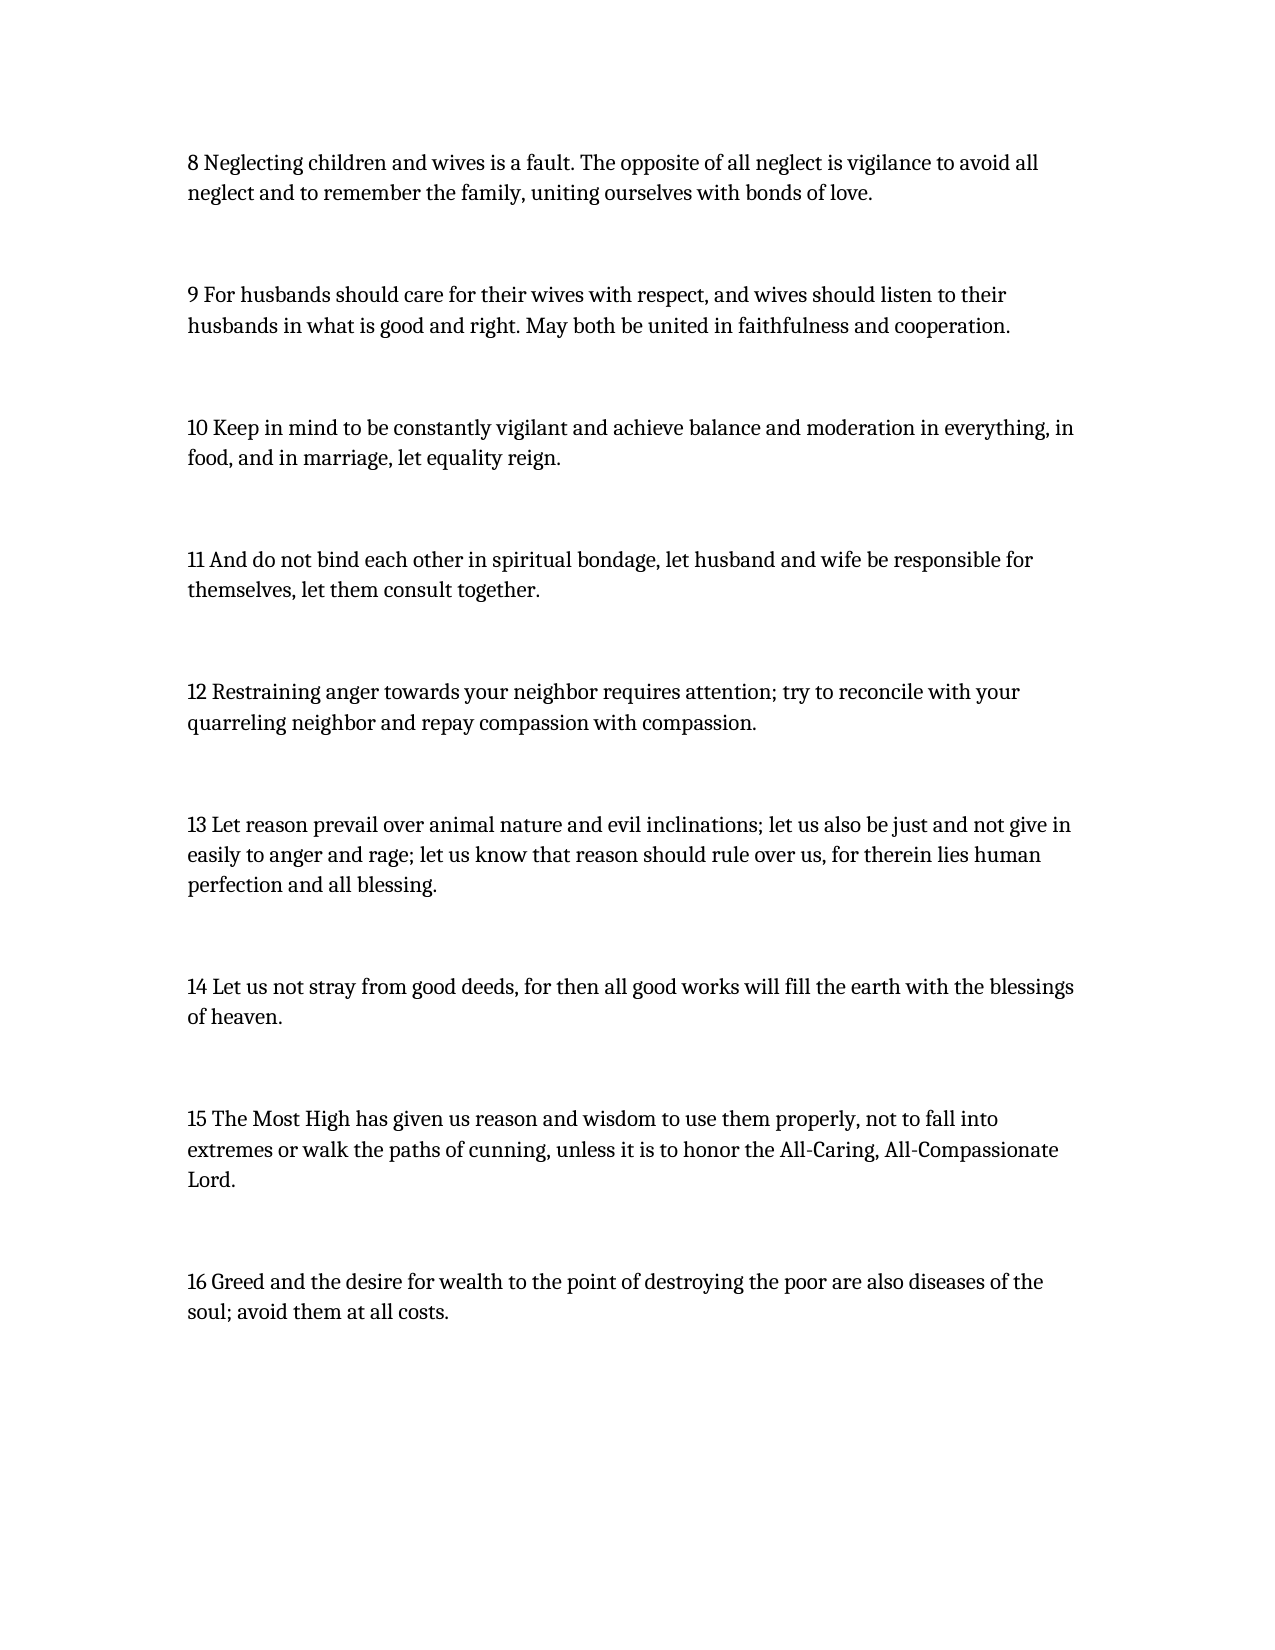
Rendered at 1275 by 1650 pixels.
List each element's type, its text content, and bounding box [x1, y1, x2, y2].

text 13 Let reason prevail over animal nature and evil inclinations; let us also be just and not give in easily to anger and rage; let us know that reason should rule over us, for therein lies human perfection and all blessing. [187, 811, 1087, 898]
text 8 Neglecting children and wives is a fault. The opposite of all neglect is vigilance to avoid all neglect and to remember the family, uniting ourselves with bonds of love. [187, 150, 1087, 207]
text 15 The Most High has given us reason and wisdom to use them properly, not to fall into extremes or walk the paths of cunning, unless it is to honor the All-Caring, All-Compassionate Lord. [187, 1106, 1087, 1193]
text 11 And do not bind each other in spiritual bondage, let husband and wife be responsible for themselves, let them consult together. [187, 547, 1087, 603]
text 9 For husbands should care for their wives with respect, and wives should listen to their husbands in what is good and right. May both be united in faithfulness and cooperation. [187, 282, 1087, 339]
text 16 Greed and the desire for wealth to the point of destroying the poor are also diseases of the soul; avoid them at all costs. [187, 1269, 1087, 1325]
text 14 Let us not stray from good deeds, for then all good works will fill the earth with the blessings of heaven. [187, 974, 1087, 1031]
text 10 Keep in mind to be constantly vigilant and achieve balance and moderation in everything, in food, and in marriage, let equality reign. [187, 414, 1087, 471]
text 12 Restraining anger towards your neighbor requires attention; try to reconcile with your quarreling neighbor and repay compassion with compassion. [187, 679, 1087, 736]
